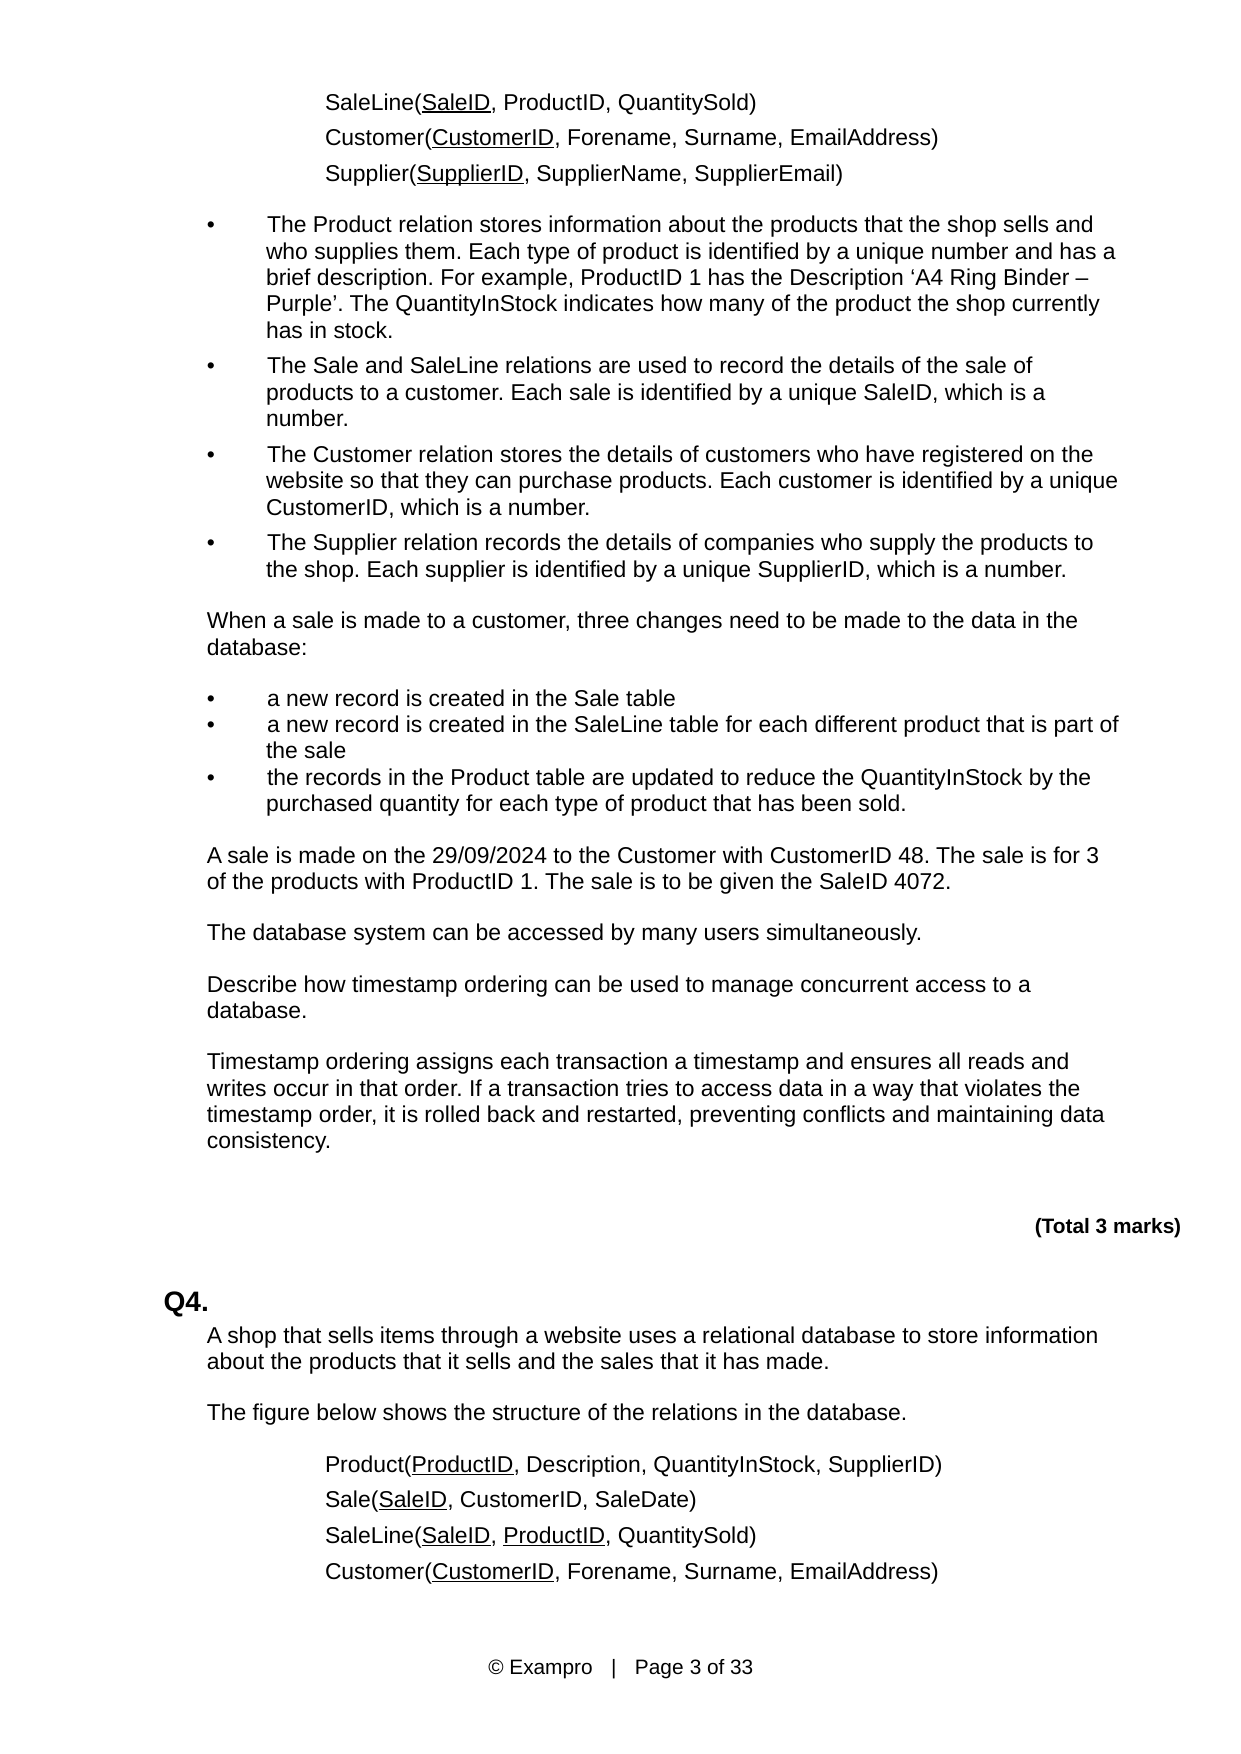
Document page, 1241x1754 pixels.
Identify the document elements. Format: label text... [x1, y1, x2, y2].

text A sale is made on the 29/09/2024 to the Customer with CustomerID 48. The sale is for 3 of the products with ProductID 1. The sale is to be given the SaleID 4072. [207, 842, 1122, 894]
text • the records in the Product table are updated to reduce the QuantityInStock by the purchased quantity for each type of product that has been sold. [207, 764, 1122, 817]
text Product(ProductID, Description, QuantityInStock, SupplierID) [325, 1451, 1122, 1477]
text • The Product relation stores information about the products that the shop sells and who supplies them. Each type of product is identified by a unique number and has a brief description. For example, ProductID 1 has the Description ‘A4 Ring Binder – Purple’. The QuantityInStock indicates how many of the product the shop currently has in stock. [207, 211, 1122, 343]
text • The Supplier relation records the details of companies who supply the products to the shop. Each supplier is identified by a unique SupplierID, which is a number. [207, 529, 1122, 582]
text Q4. [163, 1284, 1176, 1317]
text Customer(CustomerID, Forename, Surname, EmailAddress) [325, 124, 1122, 151]
text A shop that sells items through a website uses a relational database to store information about the products that it sells and the sales that it has made. [207, 1322, 1122, 1374]
text When a sale is made to a customer, three changes need to be made to the data in the database: [207, 607, 1122, 660]
text Supplier(SupplierID, SupplierName, SupplierEmail) [325, 160, 1122, 186]
text Describe how timestamp ordering can be used to manage concurrent access to a database. [207, 971, 1122, 1023]
text (Total 3 marks) [148, 1214, 1181, 1238]
text • The Sale and SaleLine relations are used to record the details of the sale of products to a customer. Each sale is identified by a unique SaleID, which is a number. [207, 352, 1122, 432]
text Timestamp ordering assigns each transaction a timestamp and ensures all reads and writes occur in that order. If a transaction tries to access data in a way that violates the timestamp order, it is rolled back and restarted, preventing conflicts and maintaining data consistency. [207, 1048, 1122, 1154]
text • a new record is created in the Sale table [207, 685, 1122, 711]
text • The Customer relation stores the details of customers who have registered on the website so that they can purchase products. Each customer is identified by a unique CustomerID, which is a number. [207, 441, 1122, 520]
text SaleLine(SaleID, ProductID, QuantitySold) [325, 88, 1122, 115]
text SaleLine(SaleID, ProductID, QuantitySold) [325, 1522, 1122, 1548]
text Customer(CustomerID, Forename, Surname, EmailAddress) [325, 1558, 1122, 1584]
text The database system can be accessed by many users simultaneously. [207, 919, 1122, 946]
text Sale(SaleID, CustomerID, SaleDate) [325, 1486, 1122, 1513]
text • a new record is created in the SaleLine table for each different product that is part of the sale [207, 711, 1122, 764]
text The figure below shows the structure of the relations in the database. [207, 1399, 1122, 1426]
